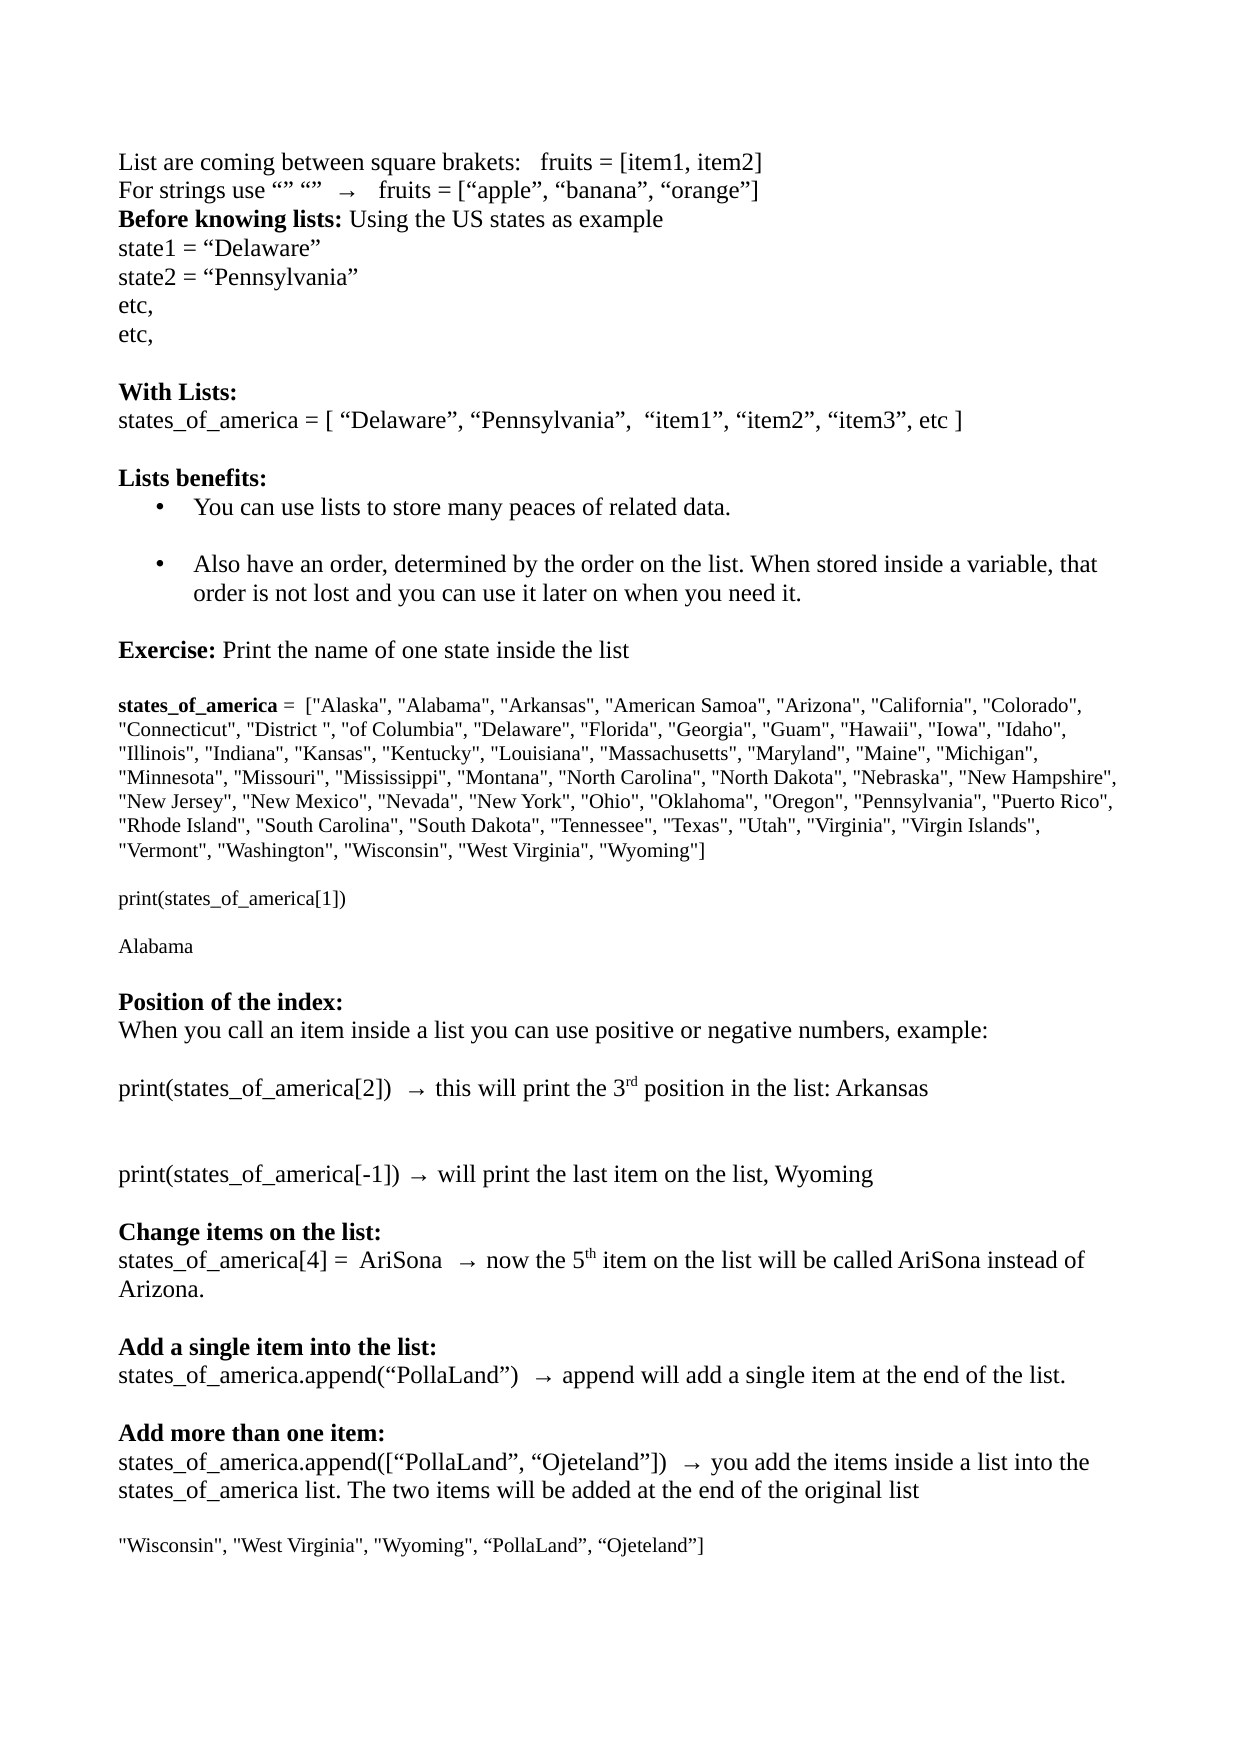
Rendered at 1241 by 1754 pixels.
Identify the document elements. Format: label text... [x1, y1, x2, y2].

list Also have an order, determined by the order on the list. When stored inside a variable, that order is not lost and you can use it later on when you need it. [156, 549, 1122, 607]
text etc, [118, 291, 1122, 319]
text etc, [118, 319, 1122, 348]
text states_of_america = [ “Delaware”, “Pennsylvania”, “item1”, “item2”, “item3”, etc ] [118, 406, 1122, 434]
text Add a single item into the list: [118, 1332, 1122, 1360]
text For strings use “” “” → fruits = [“apple”, “banana”, “orange”] [118, 176, 1122, 204]
text List are coming between square brakets: fruits = [item1, item2] [118, 147, 1122, 176]
text Before knowing lists: Using the US states as example [118, 204, 1122, 233]
text Lists benefits: [118, 463, 1122, 492]
text states_of_america[4] = AriSona → now the 5th item on the list will be called AriSona instead of Arizona. [118, 1245, 1122, 1303]
text print(states_of_america[-1]) → will print the last item on the list, Wyoming [118, 1159, 1122, 1188]
text With Lists: [118, 377, 1122, 406]
text Position of the index: [118, 987, 1122, 1015]
text state1 = “Delaware” [118, 233, 1122, 262]
text When you call an item inside a list you can use positive or negative numbers, example: [118, 1015, 1122, 1044]
text states_of_america.append([“PollaLand”, “Ojeteland”]) → you add the items inside a list into the states_of_america list. The two items will be added at the end of the original list [118, 1447, 1122, 1504]
text print(states_of_america[1]) [118, 886, 1122, 910]
text states_of_america.append(“PollaLand”) → append will add a single item at the end of the list. [118, 1360, 1122, 1389]
text state2 = “Pennsylvania” [118, 262, 1122, 291]
text "Wisconsin", "West Virginia", "Wyoming", “PollaLand”, “Ojeteland”] [118, 1533, 1122, 1557]
list You can use lists to store many peaces of related data. [156, 492, 1122, 521]
text Exercise: Print the name of one state inside the list [118, 636, 1122, 664]
text print(states_of_america[2]) → this will print the 3rd position in the list: Arkansas [118, 1073, 1122, 1102]
text states_of_america = ["Alaska", "Alabama", "Arkansas", "American Samoa", "Arizona", "California", "Colorado", "Connecticut", "District ", "of Columbia", "Delaware", "Florida", "Georgia", "Guam", "Hawaii", "Iowa", "Idaho", "Illinois", "Indiana", "Kansas", "Kentucky", "Louisiana", "Massachusetts", "Maryland", "Maine", "Michigan", "Minnesota", "Missouri", "Mississippi", "Montana", "North Carolina", "North Dakota", "Nebraska", "New Hampshire", "New Jersey", "New Mexico", "Nevada", "New York", "Ohio", "Oklahoma", "Oregon", "Pennsylvania", "Puerto Rico", "Rhode Island", "South Carolina", "South Dakota", "Tennessee", "Texas", "Utah", "Virginia", "Virgin Islands", "Vermont", "Washington", "Wisconsin", "West Virginia", "Wyoming"] [118, 693, 1122, 862]
text Add more than one item: [118, 1418, 1122, 1447]
text Alabama [118, 934, 1122, 958]
text Change items on the list: [118, 1217, 1122, 1245]
